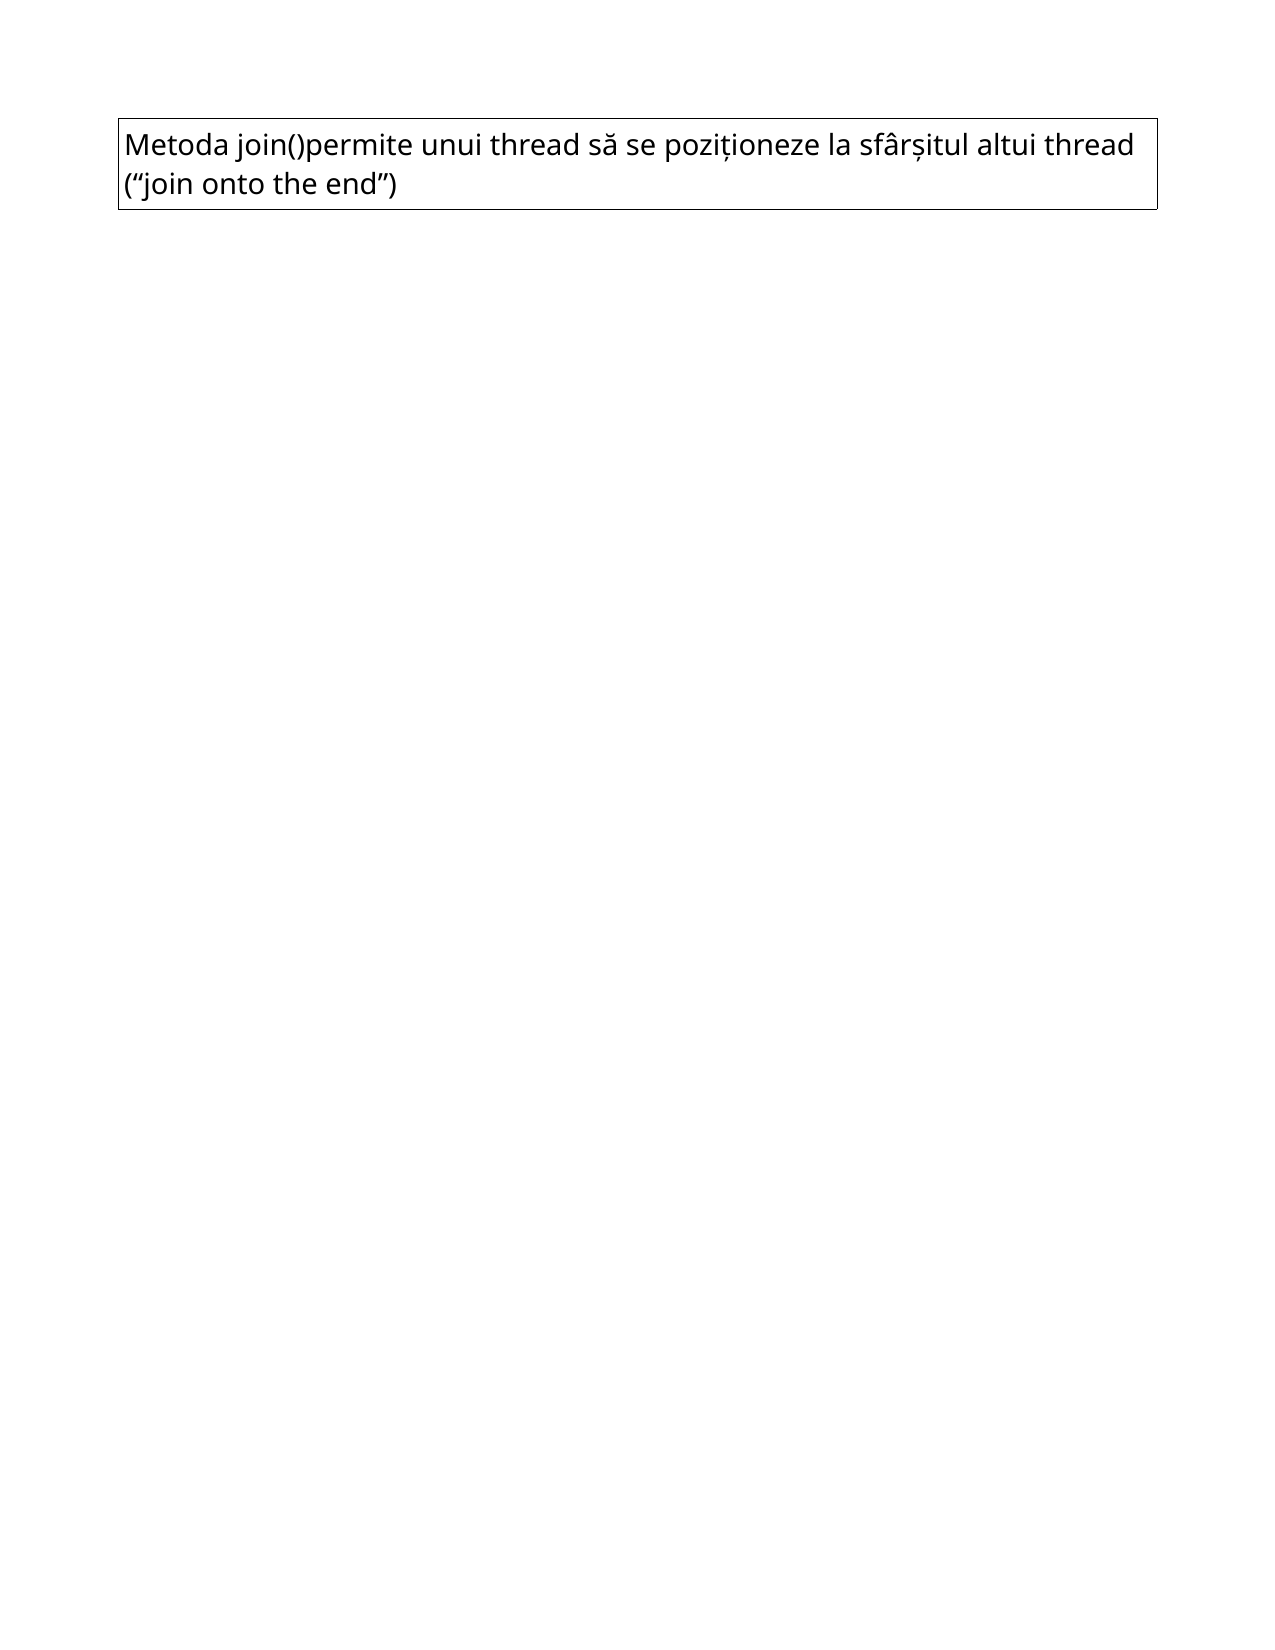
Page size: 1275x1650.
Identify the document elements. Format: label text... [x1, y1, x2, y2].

table_header Metoda join()permite unui thread să se poziționeze la sfârșitul altui thread (“join onto the end”) [119, 119, 1157, 209]
